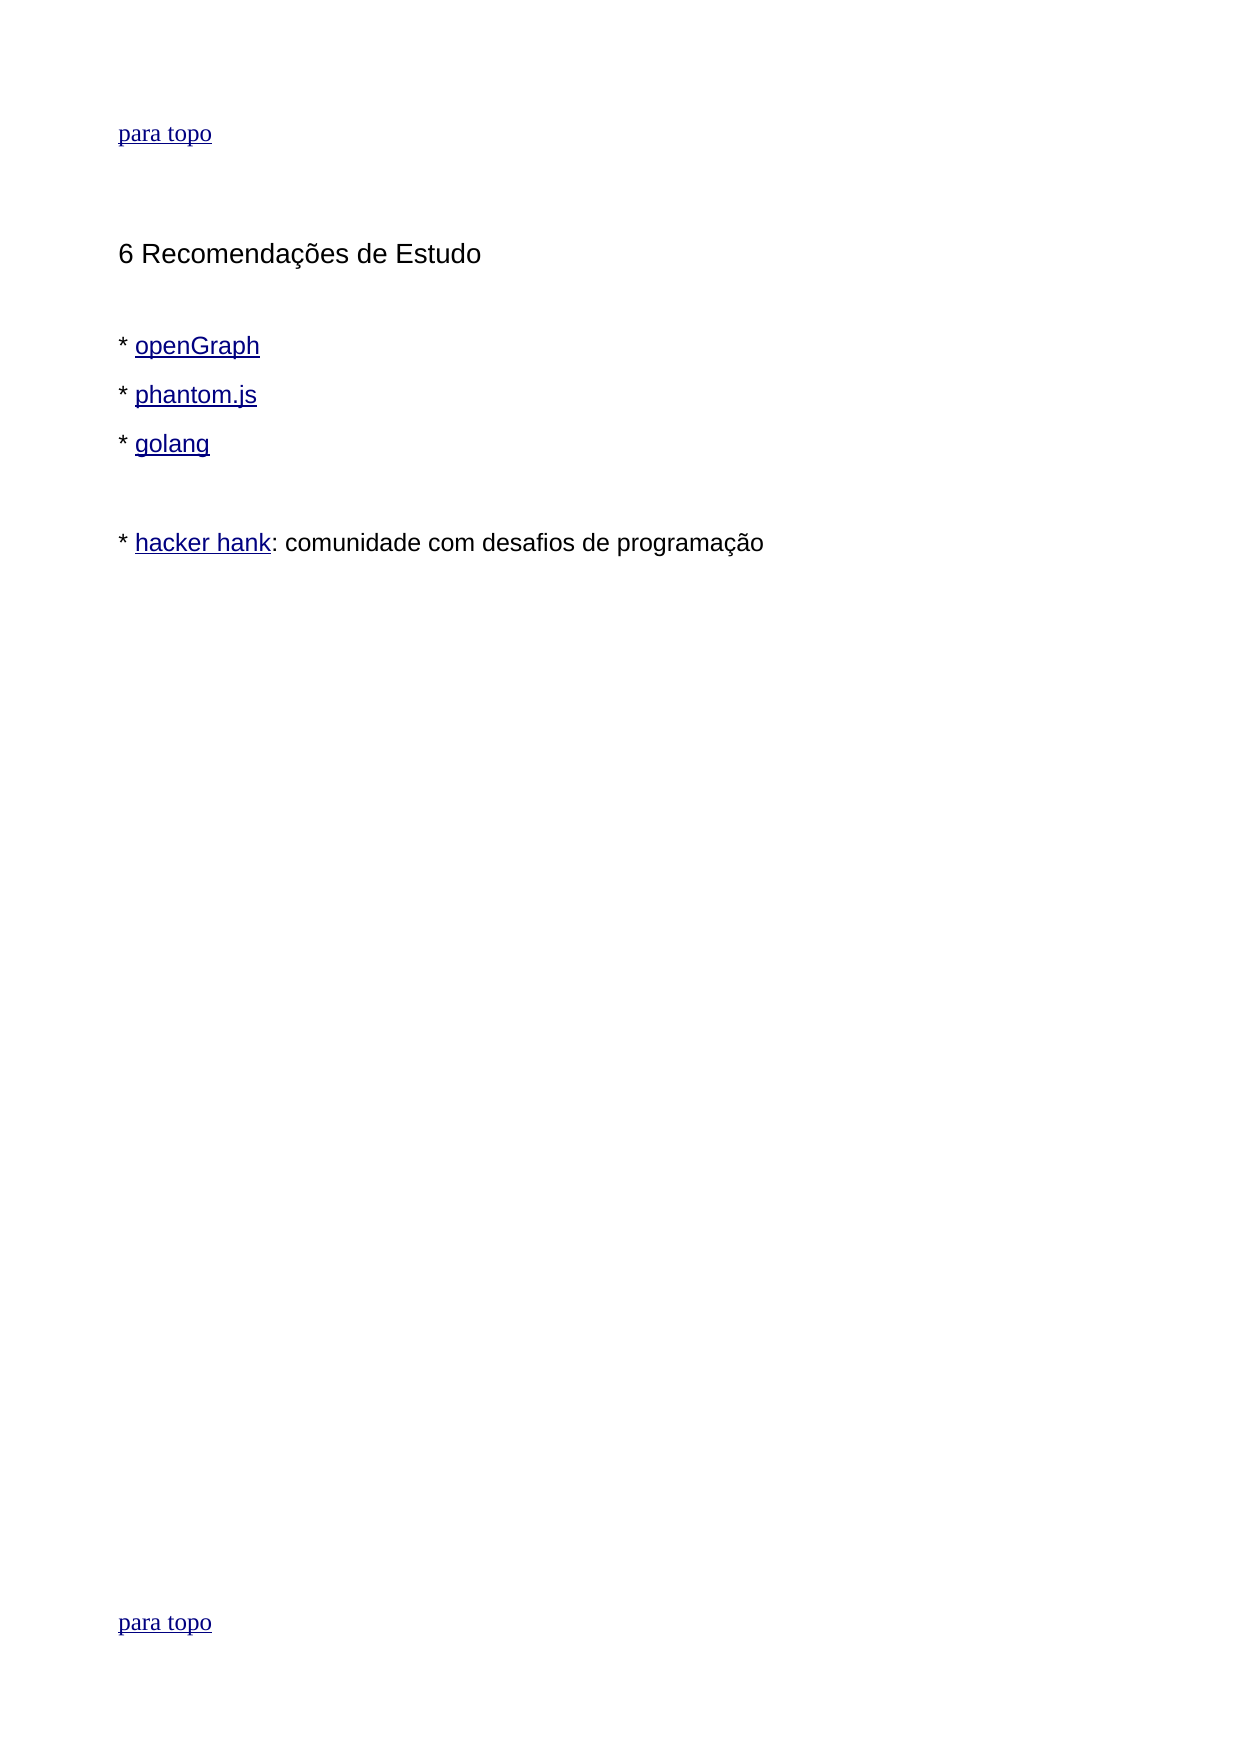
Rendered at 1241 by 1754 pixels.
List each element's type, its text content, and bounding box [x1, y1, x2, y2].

subtitle 6 Recomendações de Estudo [118, 238, 1122, 270]
text * hacker hank: comunidade com desafios de programação [118, 528, 1122, 556]
text * golang [118, 429, 1122, 458]
text * openGraph [118, 331, 1122, 360]
text * phantom.js [118, 380, 1122, 409]
